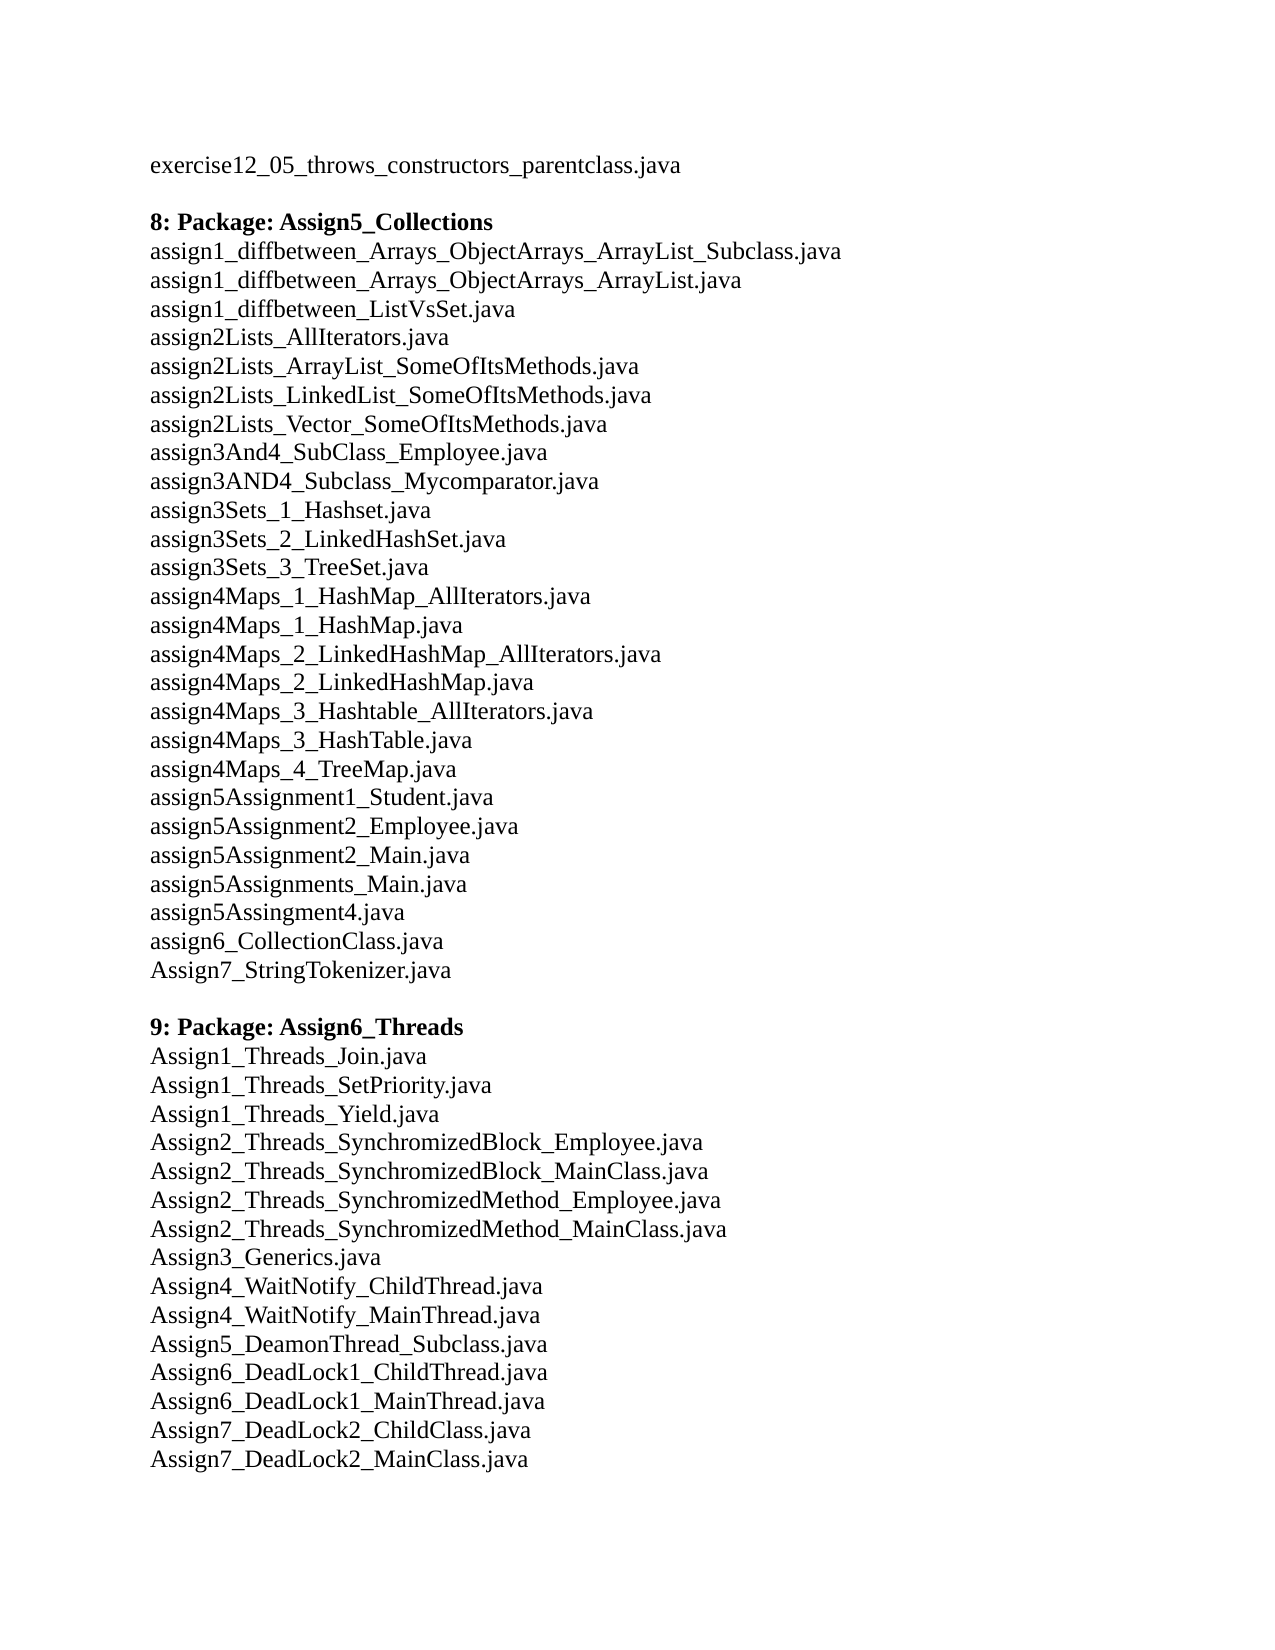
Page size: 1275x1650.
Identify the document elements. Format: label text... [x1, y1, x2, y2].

text assign1_diffbetween_ListVsSet.java [150, 294, 1125, 322]
text exercise12_05_throws_constructors_parentclass.java [150, 150, 1125, 179]
text Assign4_WaitNotify_ChildThread.java [150, 1271, 1125, 1300]
text Assign2_Threads_SynchromizedMethod_MainClass.java [150, 1214, 1125, 1242]
text assign4Maps_1_HashMap_AllIterators.java [150, 581, 1125, 610]
text assign4Maps_2_LinkedHashMap.java [150, 667, 1125, 696]
text assign4Maps_1_HashMap.java [150, 610, 1125, 639]
text assign3Sets_1_Hashset.java [150, 495, 1125, 524]
text Assign6_DeadLock1_MainThread.java [150, 1386, 1125, 1415]
text assign4Maps_3_Hashtable_AllIterators.java [150, 696, 1125, 725]
text assign2Lists_ArrayList_SomeOfItsMethods.java [150, 351, 1125, 380]
text Assign1_Threads_Join.java [150, 1041, 1125, 1070]
text Assign7_DeadLock2_ChildClass.java [150, 1415, 1125, 1444]
text assign4Maps_4_TreeMap.java [150, 754, 1125, 782]
text Assign5_DeamonThread_Subclass.java [150, 1329, 1125, 1357]
text assign1_diffbetween_Arrays_ObjectArrays_ArrayList_Subclass.java [150, 236, 1125, 265]
text Assign1_Threads_Yield.java [150, 1099, 1125, 1127]
text Assign2_Threads_SynchromizedBlock_Employee.java [150, 1127, 1125, 1156]
text assign2Lists_LinkedList_SomeOfItsMethods.java [150, 380, 1125, 409]
text assign3And4_SubClass_Employee.java [150, 437, 1125, 466]
text Assign6_DeadLock1_ChildThread.java [150, 1357, 1125, 1386]
text assign6_CollectionClass.java [150, 926, 1125, 955]
text Assign7_DeadLock2_MainClass.java [150, 1444, 1125, 1472]
text Assign1_Threads_SetPriority.java [150, 1070, 1125, 1099]
text assign2Lists_Vector_SomeOfItsMethods.java [150, 409, 1125, 437]
text assign4Maps_3_HashTable.java [150, 725, 1125, 754]
text assign5Assignment1_Student.java [150, 782, 1125, 811]
text Assign2_Threads_SynchromizedBlock_MainClass.java [150, 1156, 1125, 1185]
text assign2Lists_AllIterators.java [150, 322, 1125, 351]
text assign3Sets_3_TreeSet.java [150, 552, 1125, 581]
text 9: Package: Assign6_Threads [150, 1012, 1125, 1041]
text assign3AND4_Subclass_Mycomparator.java [150, 466, 1125, 495]
text assign5Assignment2_Employee.java [150, 811, 1125, 840]
text Assign7_StringTokenizer.java [150, 955, 1125, 984]
text assign5Assignment2_Main.java [150, 840, 1125, 869]
text assign1_diffbetween_Arrays_ObjectArrays_ArrayList.java [150, 265, 1125, 294]
text assign4Maps_2_LinkedHashMap_AllIterators.java [150, 639, 1125, 667]
text Assign3_Generics.java [150, 1242, 1125, 1271]
text Assign4_WaitNotify_MainThread.java [150, 1300, 1125, 1329]
text Assign2_Threads_SynchromizedMethod_Employee.java [150, 1185, 1125, 1214]
text assign3Sets_2_LinkedHashSet.java [150, 524, 1125, 552]
text 8: Package: Assign5_Collections [150, 207, 1125, 236]
text assign5Assingment4.java [150, 897, 1125, 926]
text assign5Assignments_Main.java [150, 869, 1125, 897]
